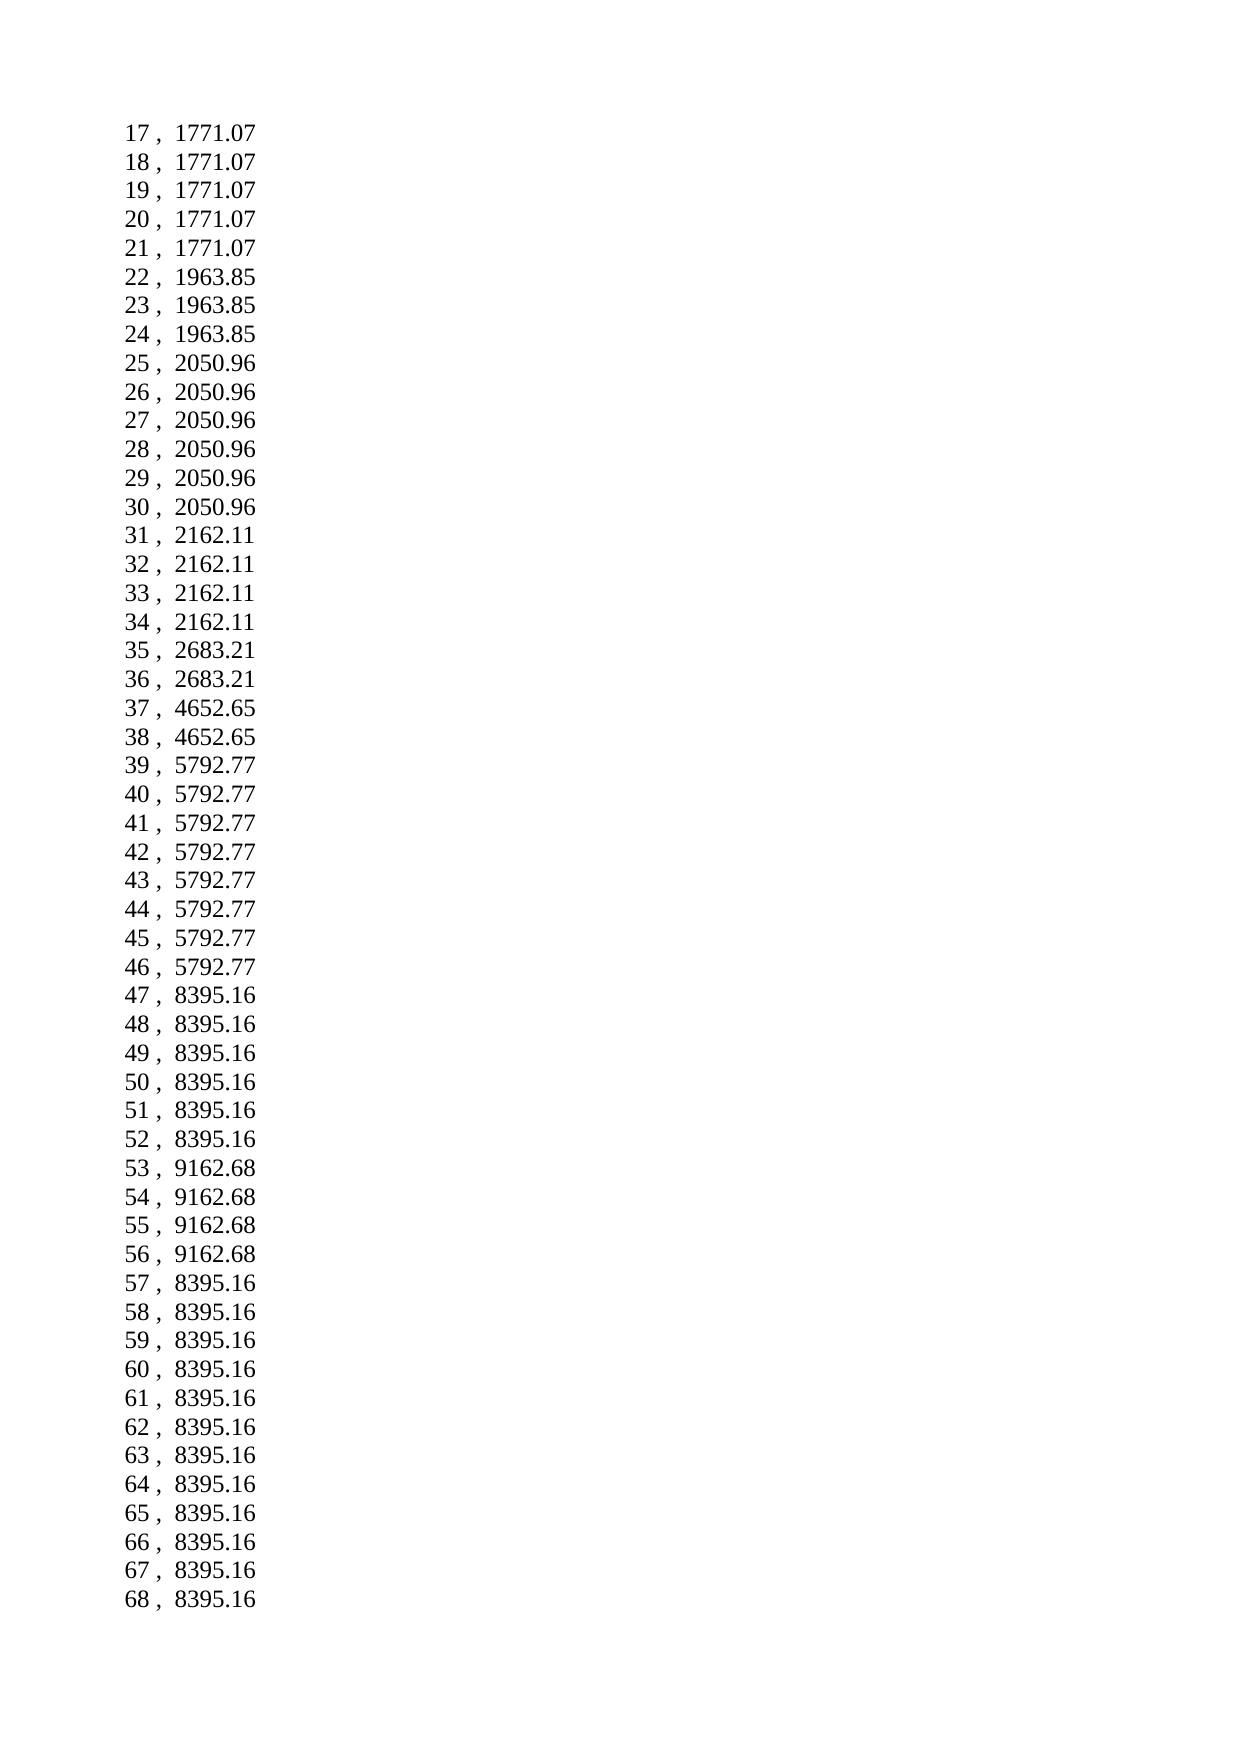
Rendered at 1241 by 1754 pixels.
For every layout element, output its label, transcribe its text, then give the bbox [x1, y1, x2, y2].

text 33 , 2162.11 [118, 578, 1122, 607]
text 36 , 2683.21 [118, 664, 1122, 693]
text 56 , 9162.68 [118, 1239, 1122, 1268]
text 35 , 2683.21 [118, 636, 1122, 664]
text 37 , 4652.65 [118, 693, 1122, 722]
text 51 , 8395.16 [118, 1096, 1122, 1124]
text 41 , 5792.77 [118, 808, 1122, 837]
text 26 , 2050.96 [118, 377, 1122, 406]
text 62 , 8395.16 [118, 1412, 1122, 1441]
text 23 , 1963.85 [118, 291, 1122, 319]
text 30 , 2050.96 [118, 492, 1122, 521]
text 27 , 2050.96 [118, 406, 1122, 434]
text 28 , 2050.96 [118, 434, 1122, 463]
text 38 , 4652.65 [118, 722, 1122, 751]
text 59 , 8395.16 [118, 1326, 1122, 1354]
text 32 , 2162.11 [118, 549, 1122, 578]
text 53 , 9162.68 [118, 1153, 1122, 1182]
text 67 , 8395.16 [118, 1556, 1122, 1584]
text 57 , 8395.16 [118, 1268, 1122, 1297]
text 65 , 8395.16 [118, 1498, 1122, 1527]
text 25 , 2050.96 [118, 348, 1122, 377]
text 50 , 8395.16 [118, 1067, 1122, 1096]
text 63 , 8395.16 [118, 1441, 1122, 1469]
text 48 , 8395.16 [118, 1009, 1122, 1038]
text 45 , 5792.77 [118, 923, 1122, 952]
text 19 , 1771.07 [118, 176, 1122, 204]
text 64 , 8395.16 [118, 1469, 1122, 1498]
text 20 , 1771.07 [118, 204, 1122, 233]
text 61 , 8395.16 [118, 1383, 1122, 1412]
text 21 , 1771.07 [118, 233, 1122, 262]
text 31 , 2162.11 [118, 521, 1122, 549]
text 34 , 2162.11 [118, 607, 1122, 636]
text 42 , 5792.77 [118, 837, 1122, 866]
text 17 , 1771.07 [118, 118, 1122, 147]
text 40 , 5792.77 [118, 779, 1122, 808]
text 22 , 1963.85 [118, 262, 1122, 291]
text 39 , 5792.77 [118, 751, 1122, 779]
text 43 , 5792.77 [118, 866, 1122, 894]
text 54 , 9162.68 [118, 1182, 1122, 1211]
text 44 , 5792.77 [118, 894, 1122, 923]
text 66 , 8395.16 [118, 1527, 1122, 1556]
text 58 , 8395.16 [118, 1297, 1122, 1326]
text 68 , 8395.16 [118, 1584, 1122, 1613]
text 55 , 9162.68 [118, 1211, 1122, 1239]
text 24 , 1963.85 [118, 319, 1122, 348]
text 60 , 8395.16 [118, 1354, 1122, 1383]
text 47 , 8395.16 [118, 981, 1122, 1009]
text 29 , 2050.96 [118, 463, 1122, 492]
text 46 , 5792.77 [118, 952, 1122, 981]
text 18 , 1771.07 [118, 147, 1122, 176]
text 49 , 8395.16 [118, 1038, 1122, 1067]
text 52 , 8395.16 [118, 1124, 1122, 1153]
